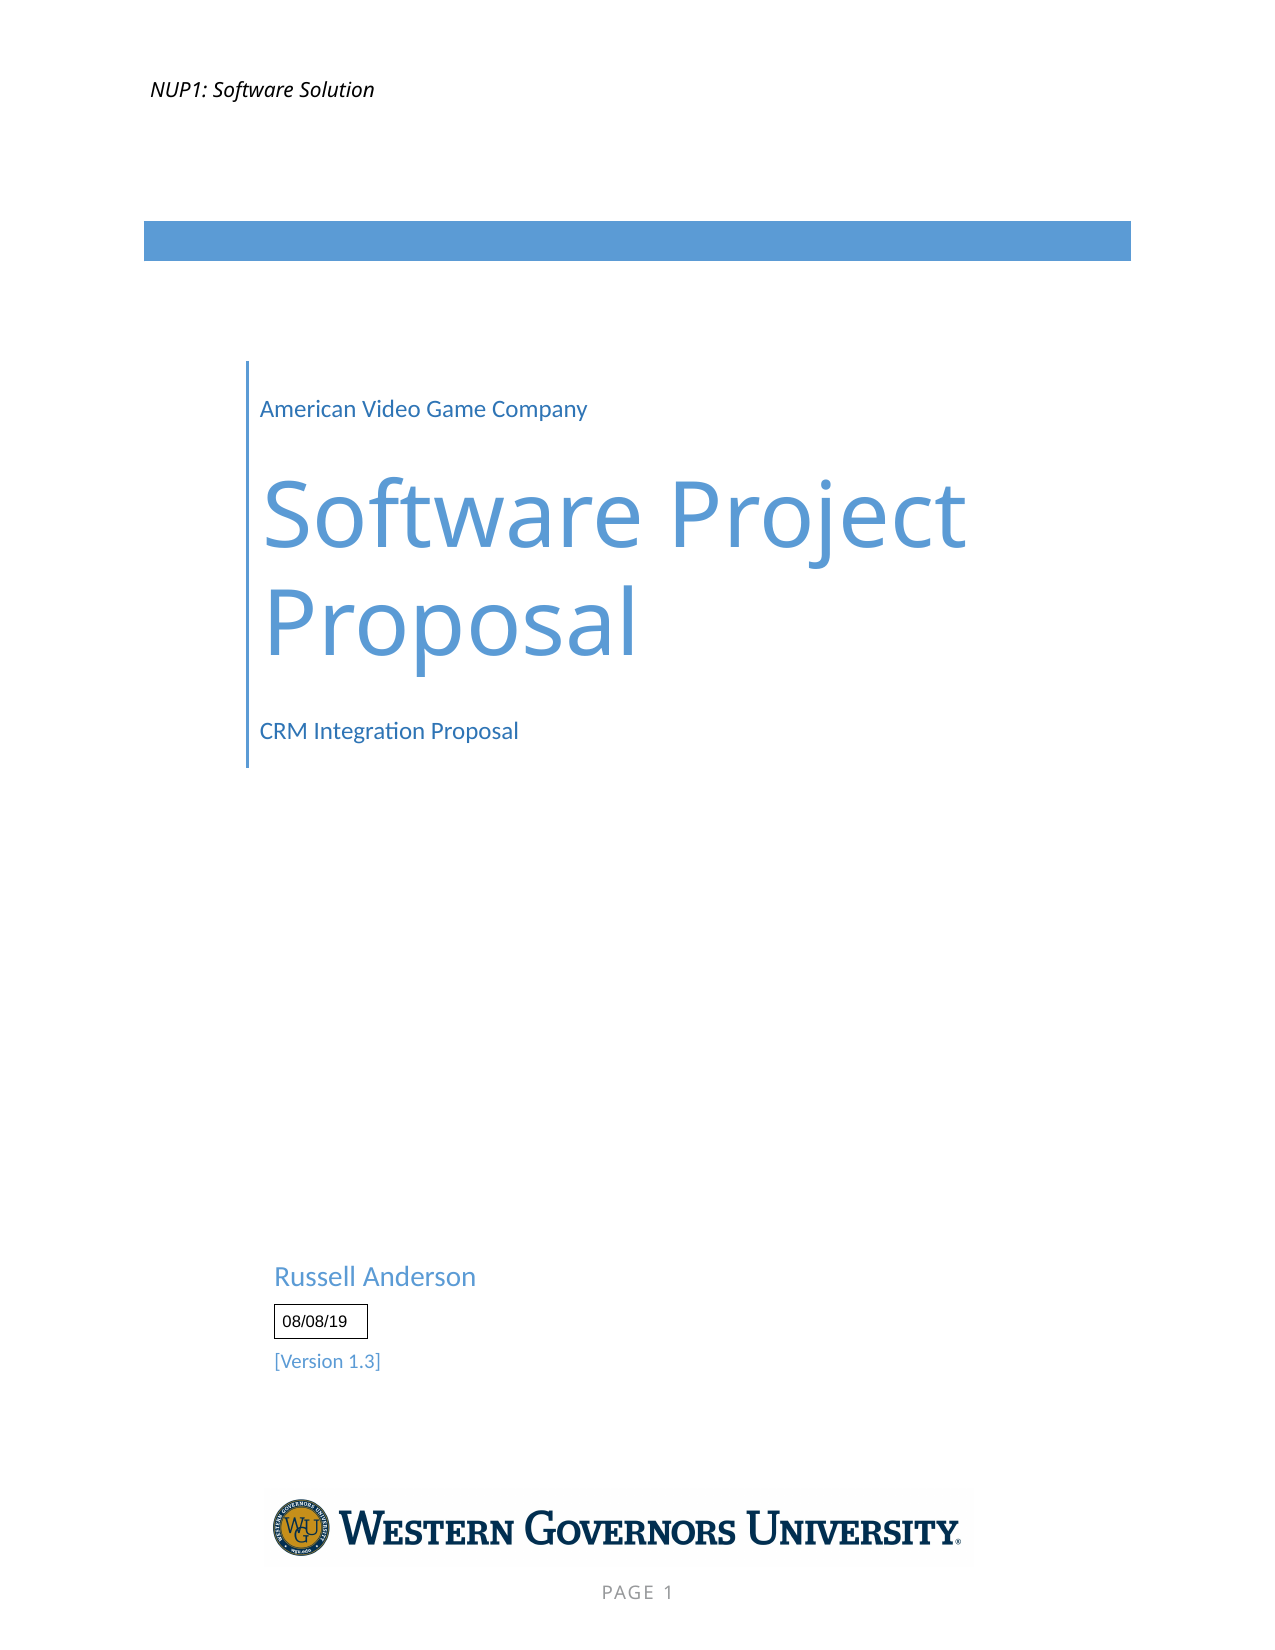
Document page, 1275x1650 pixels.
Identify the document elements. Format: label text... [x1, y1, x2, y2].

table_cell Software Project Proposal [249, 447, 1027, 682]
picture [263, 1488, 974, 1567]
table_header American Video Game Company [249, 361, 1027, 447]
table_cell CRM Integration Proposal [249, 682, 1027, 768]
table_header Russell Anderson [Version 1.3] [262, 1225, 1013, 1397]
